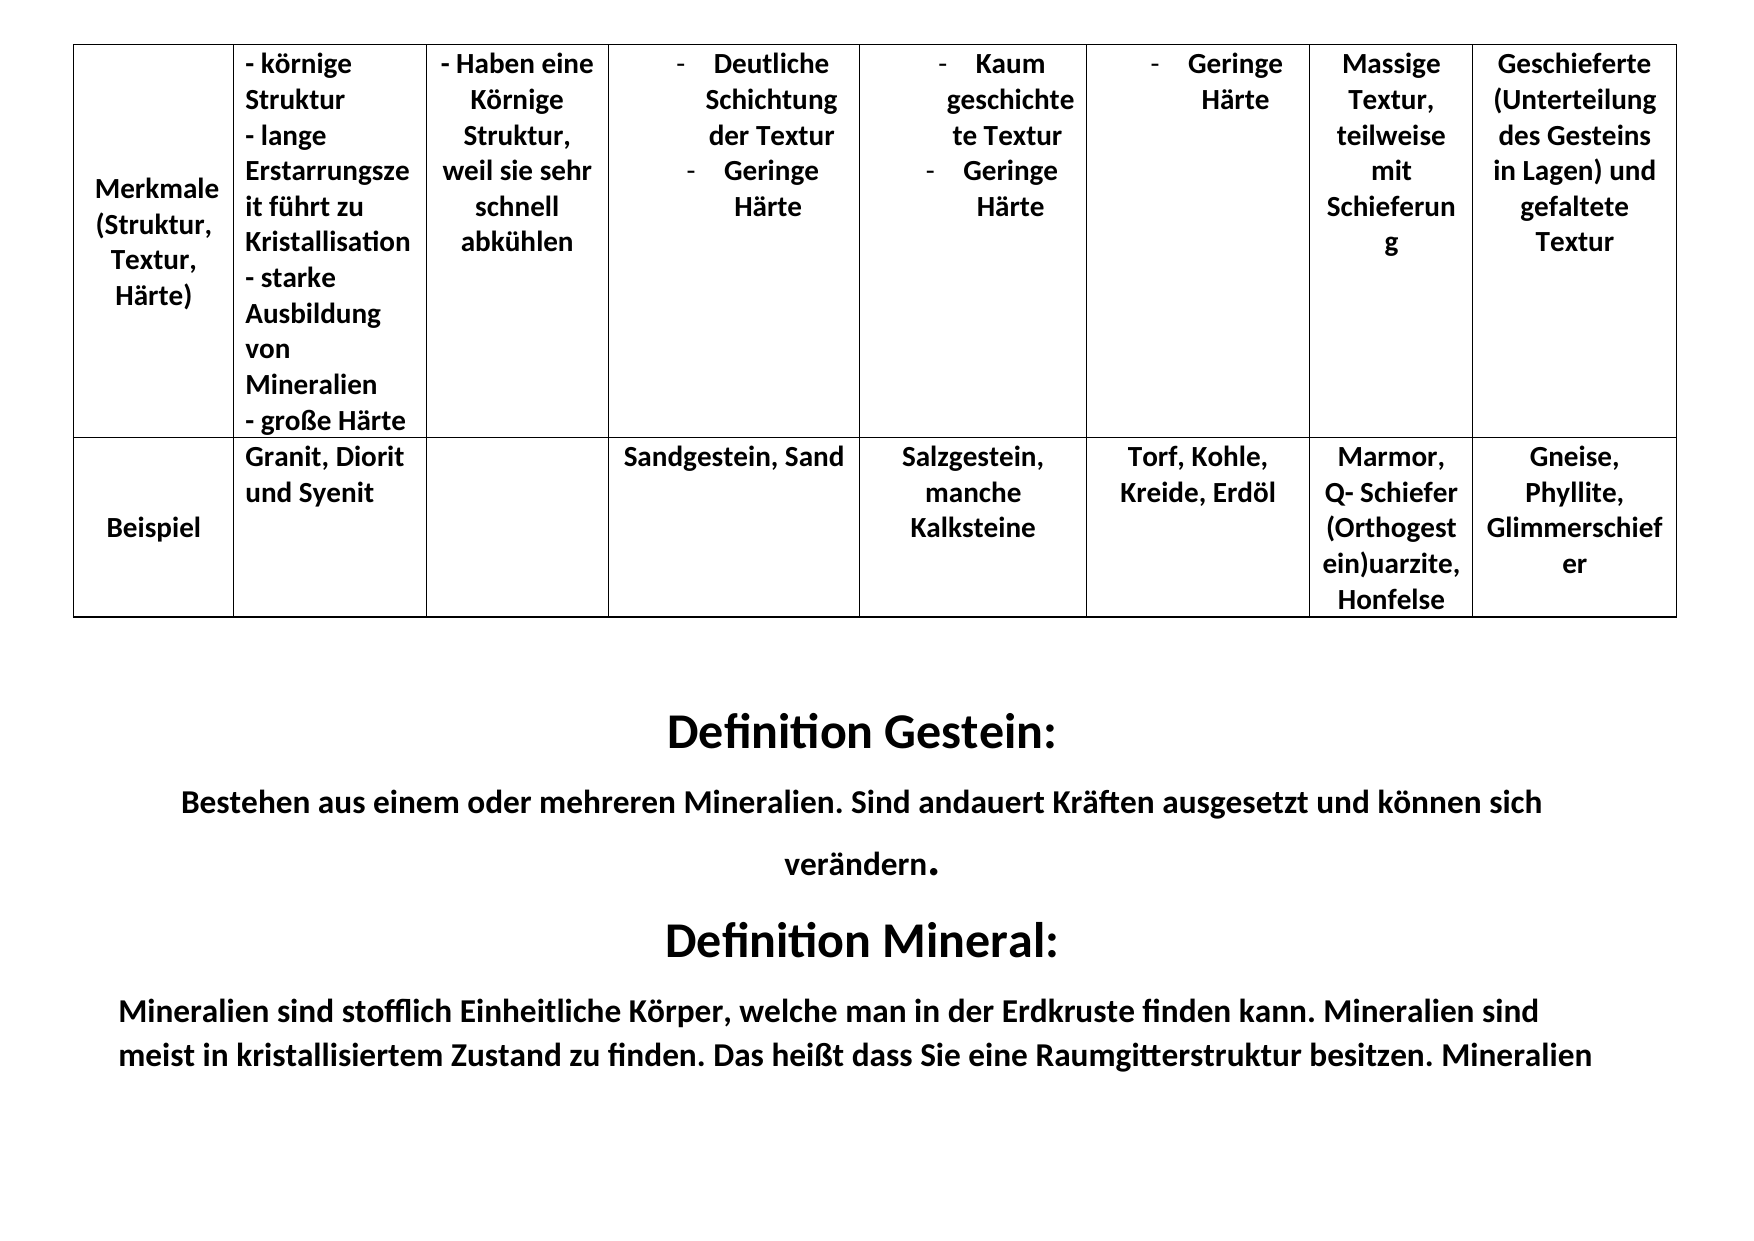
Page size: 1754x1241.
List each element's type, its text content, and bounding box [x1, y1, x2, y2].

table_cell Deutliche Schichtung der Textur Geringe Härte [609, 45, 859, 437]
table_cell Gneise, Phyllite, Glimmerschiefer [1473, 438, 1676, 616]
table_cell Merkmale (Struktur, Textur, Härte) [74, 45, 233, 437]
text Mineralien sind stofflich Einheitliche Körper, welche man in der Erdkruste finden kann. Mineralien sind meist in kristallisiertem Zustand zu finden. Das heißt dass Sie eine Raumgitterstruktur besitzen. Mineralien [118, 990, 1606, 1075]
table_cell Torf, Kohle, Kreide, Erdöl [1087, 438, 1309, 616]
table_cell Granit, Diorit und Syenit [234, 438, 426, 616]
table_cell Geringe Härte [1087, 45, 1309, 437]
table_cell Beispiel [74, 438, 233, 616]
table_cell - körnige Struktur - lange Erstarrungszeit führt zu Kristallisation - starke Ausbildung von Mineralien - große Härte [234, 45, 426, 437]
table_cell - Haben eine Körnige Struktur, weil sie sehr schnell abkühlen [427, 45, 608, 437]
table_cell Sandgestein, Sand [609, 438, 859, 616]
table_cell Kaum geschichtete Textur Geringe Härte [860, 45, 1086, 437]
text Definition Gestein: [118, 699, 1606, 761]
text Bestehen aus einem oder mehreren Mineralien. Sind andauert Kräften ausgesetzt und können sich verändern. [118, 781, 1606, 887]
table_cell Marmor, Q- Schiefer (Orthogestein)uarzite, Honfelse [1310, 438, 1472, 616]
table_cell [427, 438, 608, 616]
table_cell Geschieferte (Unterteilung des Gesteins in Lagen) und gefaltete Textur [1473, 45, 1676, 437]
text Definition Mineral: [118, 908, 1606, 969]
table_cell Massige Textur, teilweise mit Schieferung [1310, 45, 1472, 437]
table_cell Salzgestein, manche Kalksteine [860, 438, 1086, 616]
